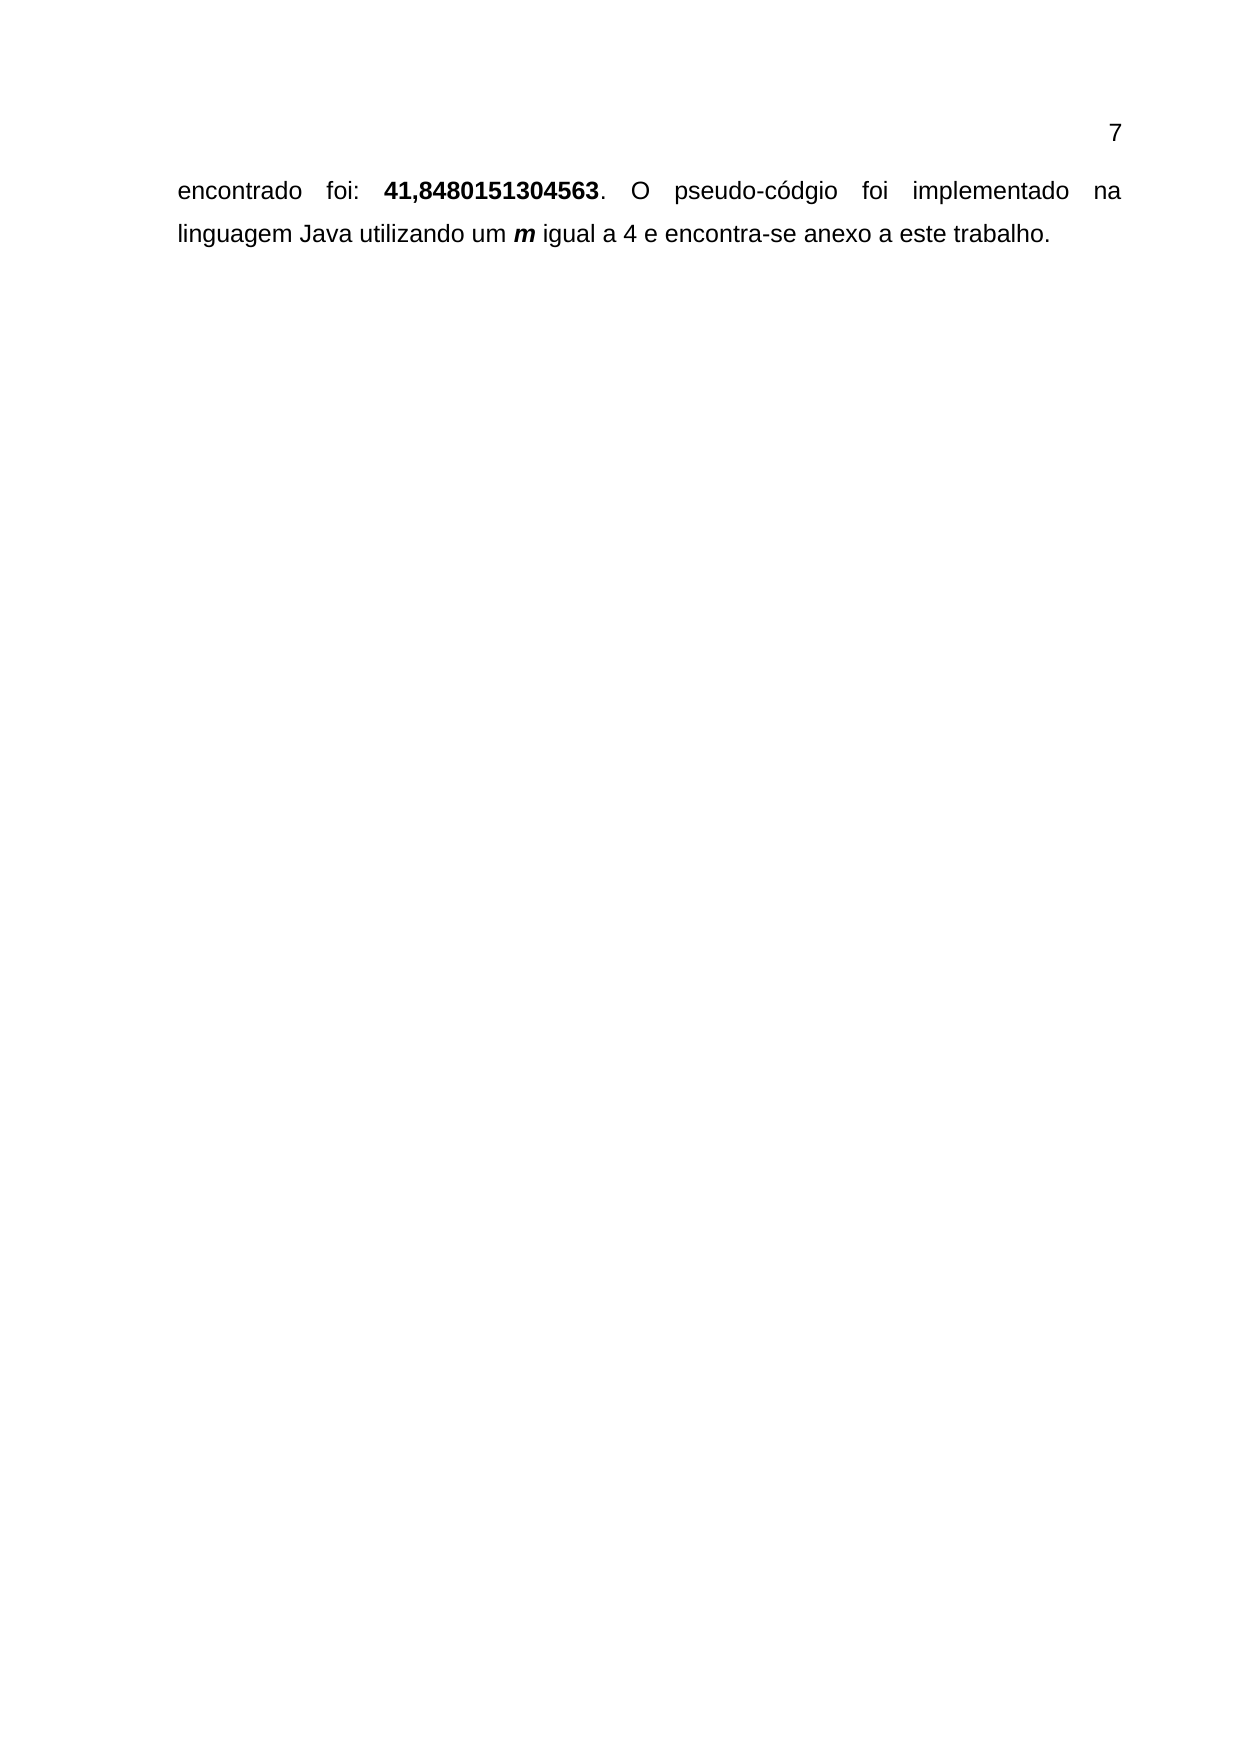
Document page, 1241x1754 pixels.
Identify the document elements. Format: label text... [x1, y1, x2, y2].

text encontrado foi: 41,8480151304563. O pseudo-códgio foi implementado na linguagem Java utilizando um m igual a 4 e encontra-se anexo a este trabalho. [177, 176, 1122, 248]
